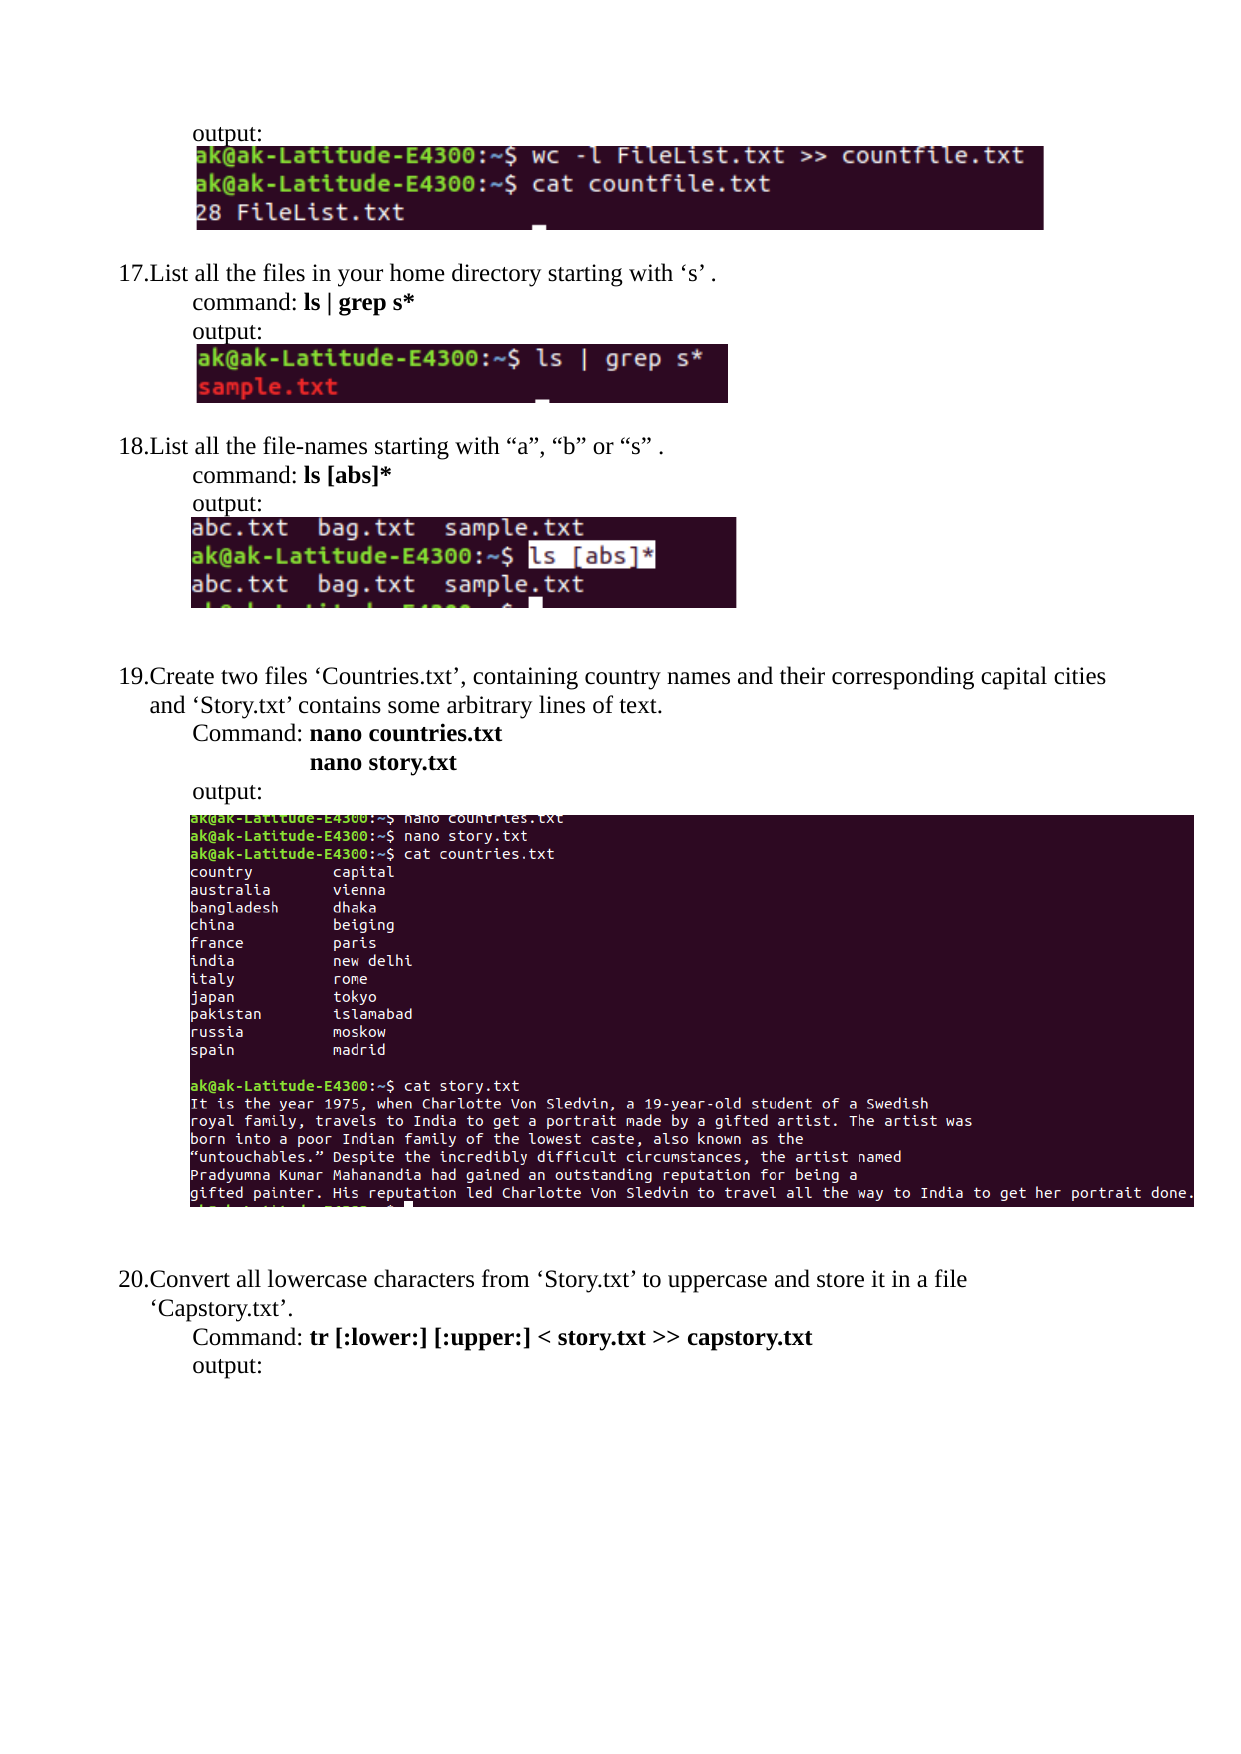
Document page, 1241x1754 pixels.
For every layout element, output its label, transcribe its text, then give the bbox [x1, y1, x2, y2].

text ‘Capstory.txt’. [118, 1293, 1122, 1322]
text 17.List all the files in your home directory starting with ‘s’ . [118, 258, 1122, 287]
picture [191, 517, 737, 608]
text output: [118, 1351, 1122, 1379]
text output: [118, 118, 1122, 147]
picture [196, 146, 1044, 230]
text Command: nano countries.txt [118, 718, 1122, 747]
picture [190, 815, 1194, 1207]
text command: ls [abs]* [118, 460, 1122, 488]
text and ‘Story.txt’ contains some arbitrary lines of text. [118, 690, 1122, 718]
text output: [118, 488, 1122, 517]
text output: [118, 316, 1122, 345]
text 20.Convert all lowercase characters from ‘Story.txt’ to uppercase and store it in a file [118, 1264, 1122, 1293]
text command: ls | grep s* [118, 287, 1122, 316]
picture [196, 344, 728, 403]
text nano story.txt [118, 747, 1122, 776]
text 19.Create two files ‘Countries.txt’, containing country names and their corresponding capital cities [118, 661, 1122, 690]
text 18.List all the file-names starting with “a”, “b” or “s” . [118, 431, 1122, 460]
text Command: tr [:lower:] [:upper:] < story.txt >> capstory.txt [118, 1322, 1122, 1351]
text output: [118, 776, 1122, 805]
